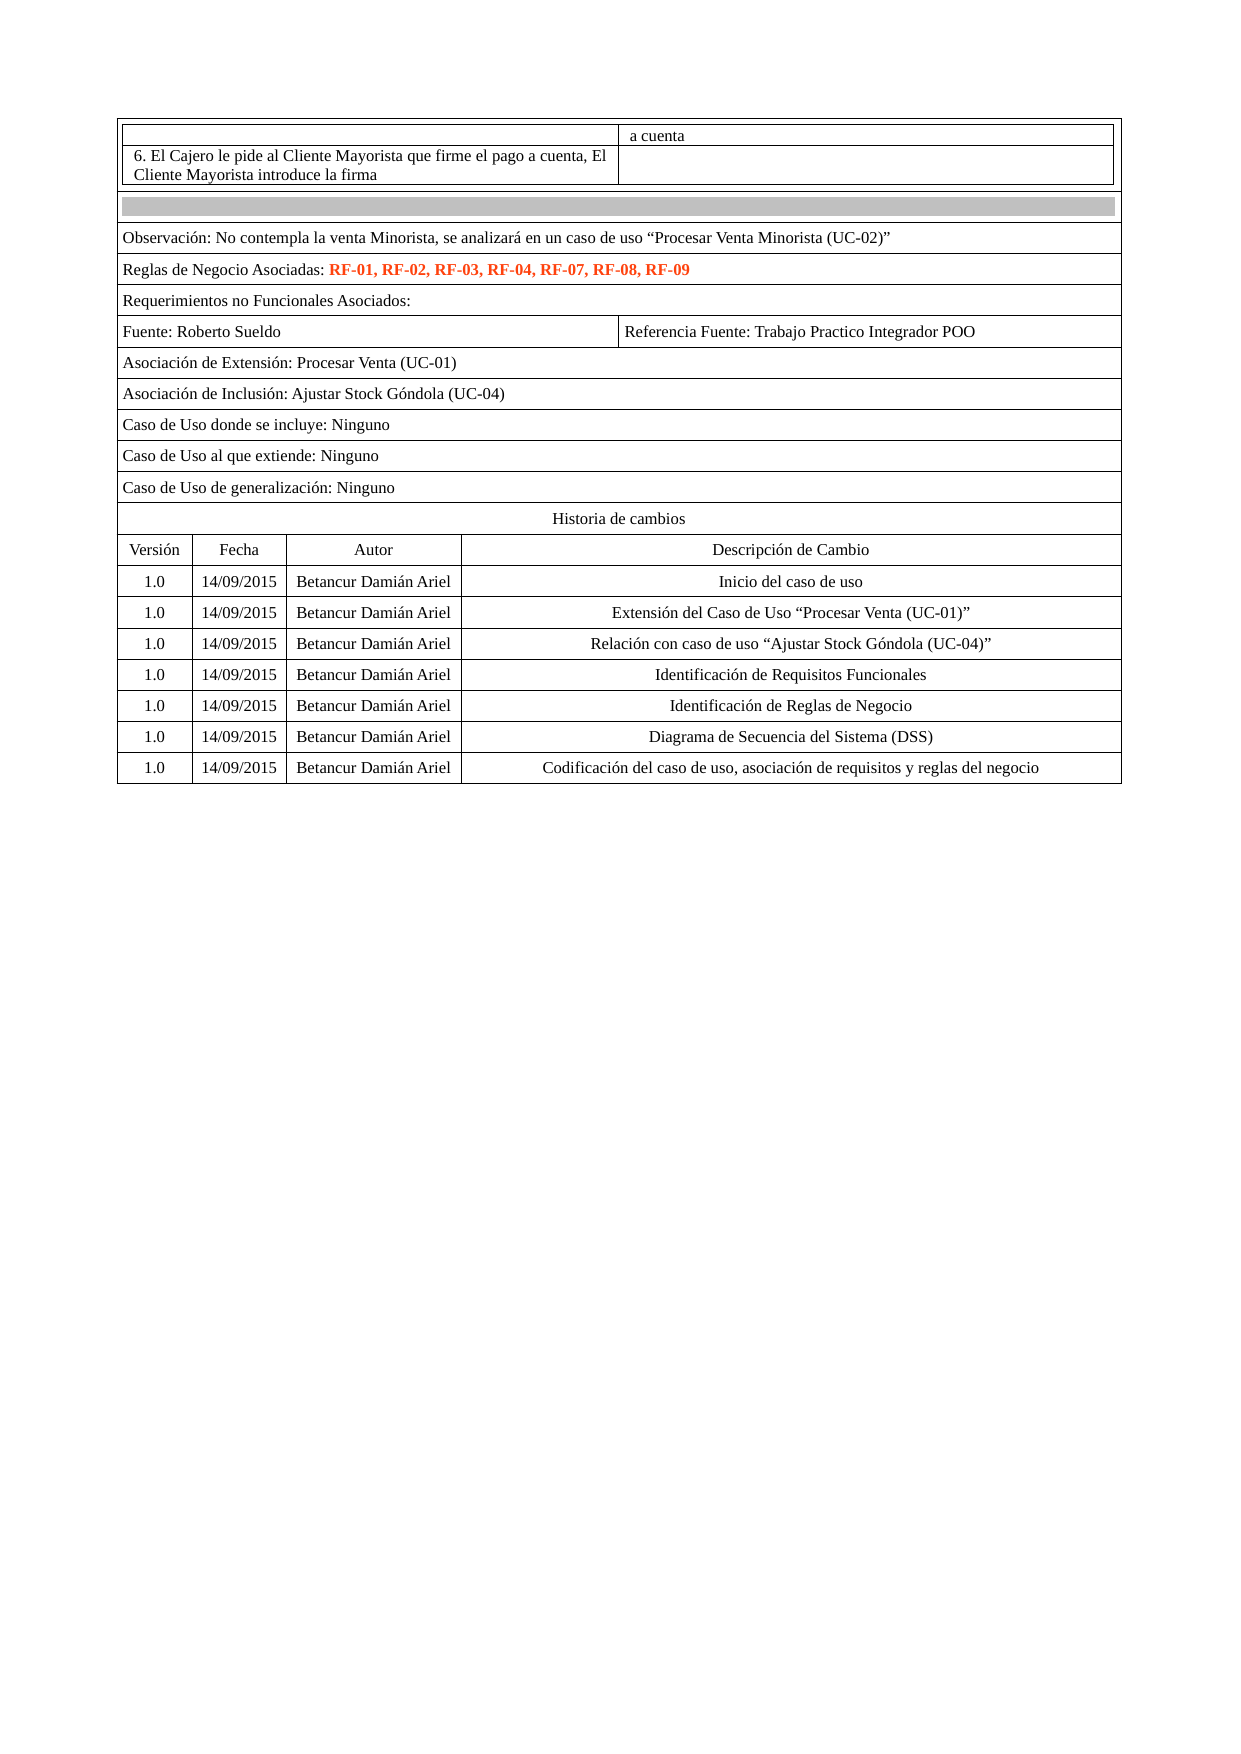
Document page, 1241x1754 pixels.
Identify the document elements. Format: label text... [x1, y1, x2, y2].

table_cell Betancur Damián Ariel [287, 597, 461, 627]
table_cell Betancur Damián Ariel [287, 691, 461, 721]
table_cell Asociación de Extensión: Procesar Venta (UC-01) [118, 348, 1121, 378]
table_cell Caso de Uso de generalización: Ninguno [118, 472, 1121, 502]
table_cell 1.0 [118, 660, 192, 690]
table_cell 1.0 [118, 629, 192, 658]
table_cell Betancur Damián Ariel [287, 629, 461, 658]
table_header Descripción de Cambio [462, 535, 1121, 565]
table_cell Caso de Uso donde se incluye: Ninguno [118, 410, 1121, 440]
table_cell Referencia Fuente: Trabajo Practico Integrador POO [619, 316, 1121, 347]
table_cell Betancur Damián Ariel [287, 566, 461, 596]
table_cell [118, 192, 1121, 222]
table_cell 1.0 [118, 691, 192, 721]
table_cell 1.0 [118, 722, 192, 752]
table_cell Caso de Uso al que extiende: Ninguno [118, 441, 1121, 471]
table_cell Betancur Damián Ariel [287, 722, 461, 752]
table_cell 14/09/2015 [193, 722, 286, 752]
table_cell 14/09/2015 [193, 691, 286, 721]
table_cell Asociación de Inclusión: Ajustar Stock Góndola (UC-04) [118, 379, 1121, 409]
table_cell 1.0 [118, 597, 192, 627]
table_cell a cuenta [619, 125, 1113, 144]
table_cell [123, 125, 618, 144]
table_cell 14/09/2015 [193, 660, 286, 690]
table_cell [118, 119, 1121, 191]
table_cell Betancur Damián Ariel [287, 753, 461, 783]
table_header Fecha [193, 535, 286, 565]
table_cell Codificación del caso de uso, asociación de requisitos y reglas del negocio [462, 753, 1121, 783]
table_cell Reglas de Negocio Asociadas: RF-01, RF-02, RF-03, RF-04, RF-07, RF-08, RF-09 [118, 254, 1121, 284]
table_cell Diagrama de Secuencia del Sistema (DSS) [462, 722, 1121, 752]
table_cell Betancur Damián Ariel [287, 660, 461, 690]
table_cell Identificación de Requisitos Funcionales [462, 660, 1121, 690]
table_cell Fuente: Roberto Sueldo [118, 316, 618, 347]
table_cell 14/09/2015 [193, 753, 286, 783]
table_cell Observación: No contempla la venta Minorista, se analizará en un caso de uso “Procesar Venta Minorista (UC-02)” [118, 223, 1121, 253]
table_cell 6. El Cajero le pide al Cliente Mayorista que firme el pago a cuenta, El Cliente Mayorista introduce la firma [123, 146, 618, 184]
table_cell Inicio del caso de uso [462, 566, 1121, 596]
table_cell 1.0 [118, 566, 192, 596]
table_cell Historia de cambios [118, 503, 1121, 533]
table_cell [619, 146, 1113, 184]
table_cell Extensión del Caso de Uso “Procesar Venta (UC-01)” [462, 597, 1121, 627]
table_cell 14/09/2015 [193, 597, 286, 627]
table_header Autor [287, 535, 461, 565]
table_cell Requerimientos no Funcionales Asociados: [118, 285, 1121, 315]
table_cell 14/09/2015 [193, 629, 286, 658]
table_cell 14/09/2015 [193, 566, 286, 596]
table_cell Identificación de Reglas de Negocio [462, 691, 1121, 721]
table_cell 1.0 [118, 753, 192, 783]
table_cell Relación con caso de uso “Ajustar Stock Góndola (UC-04)” [462, 629, 1121, 658]
table_header Versión [118, 535, 192, 565]
